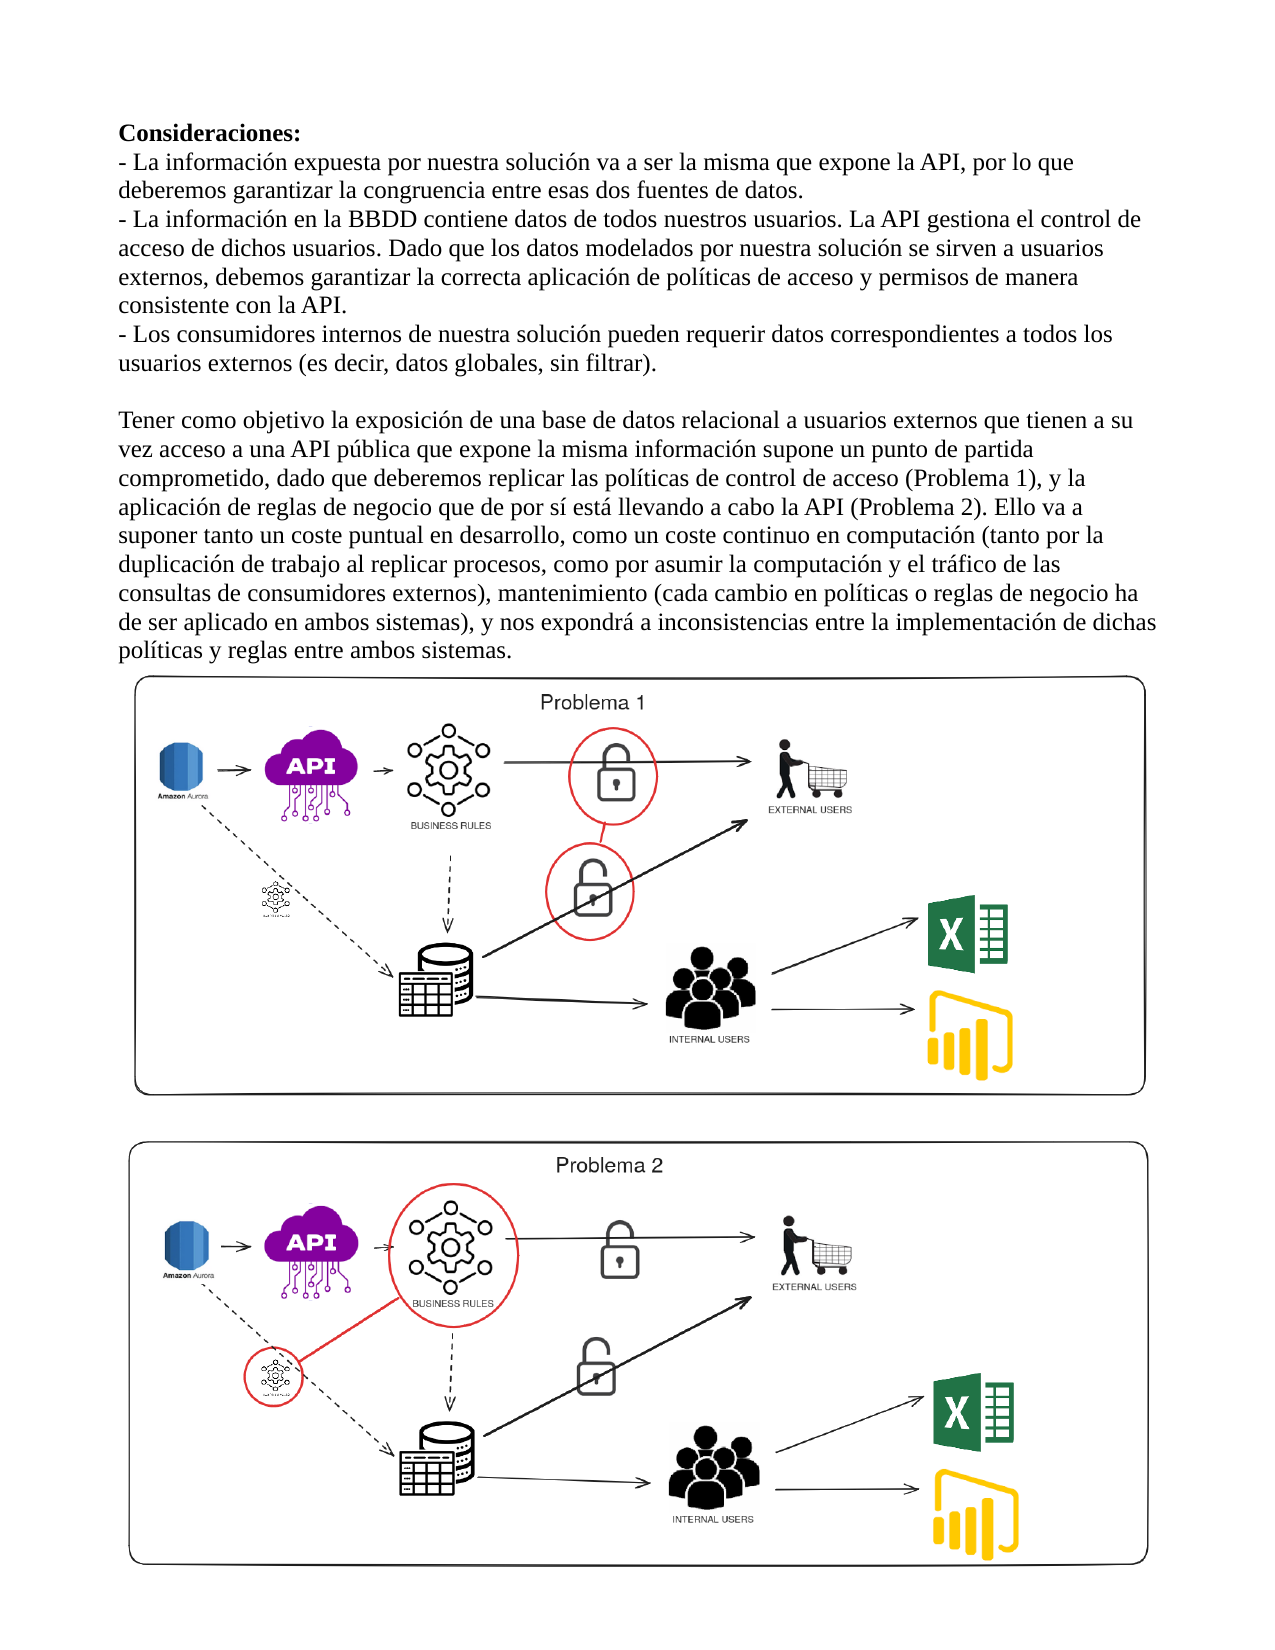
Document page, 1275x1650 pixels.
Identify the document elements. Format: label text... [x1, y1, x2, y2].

text Tener como objetivo la exposición de una base de datos relacional a usuarios externos que tienen a su vez acceso a una API pública que expone la misma información supone un punto de partida comprometido, dado que deberemos replicar las políticas de control de acceso (Problema 1), y la aplicación de reglas de negocio que de por sí está llevando a cabo la API (Problema 2). Ello va a suponer tanto un coste puntual en desarrollo, como un coste continuo en computación (tanto por la duplicación de trabajo al replicar procesos, como por asumir la computación y el tráfico de las consultas de consumidores externos), mantenimiento (cada cambio en políticas o reglas de negocio ha de ser aplicado en ambos sistemas), y nos expondrá a inconsistencias entre la implementación de dichas políticas y reglas entre ambos sistemas. [118, 406, 1157, 664]
text - Los consumidores internos de nuestra solución pueden requerir datos correspondientes a todos los usuarios externos (es decir, datos globales, sin filtrar). [118, 319, 1157, 377]
picture [118, 664, 1157, 1109]
text Consideraciones: [118, 118, 1157, 147]
text - La información en la BBDD contiene datos de todos nuestros usuarios. La API gestiona el control de acceso de dichos usuarios. Dado que los datos modelados por nuestra solución se sirven a usuarios externos, debemos garantizar la correcta aplicación de políticas de acceso y permisos de manera consistente con la API. [118, 204, 1157, 319]
picture [118, 1137, 1157, 1575]
text - La información expuesta por nuestra solución va a ser la misma que expone la API, por lo que deberemos garantizar la congruencia entre esas dos fuentes de datos. [118, 147, 1157, 204]
